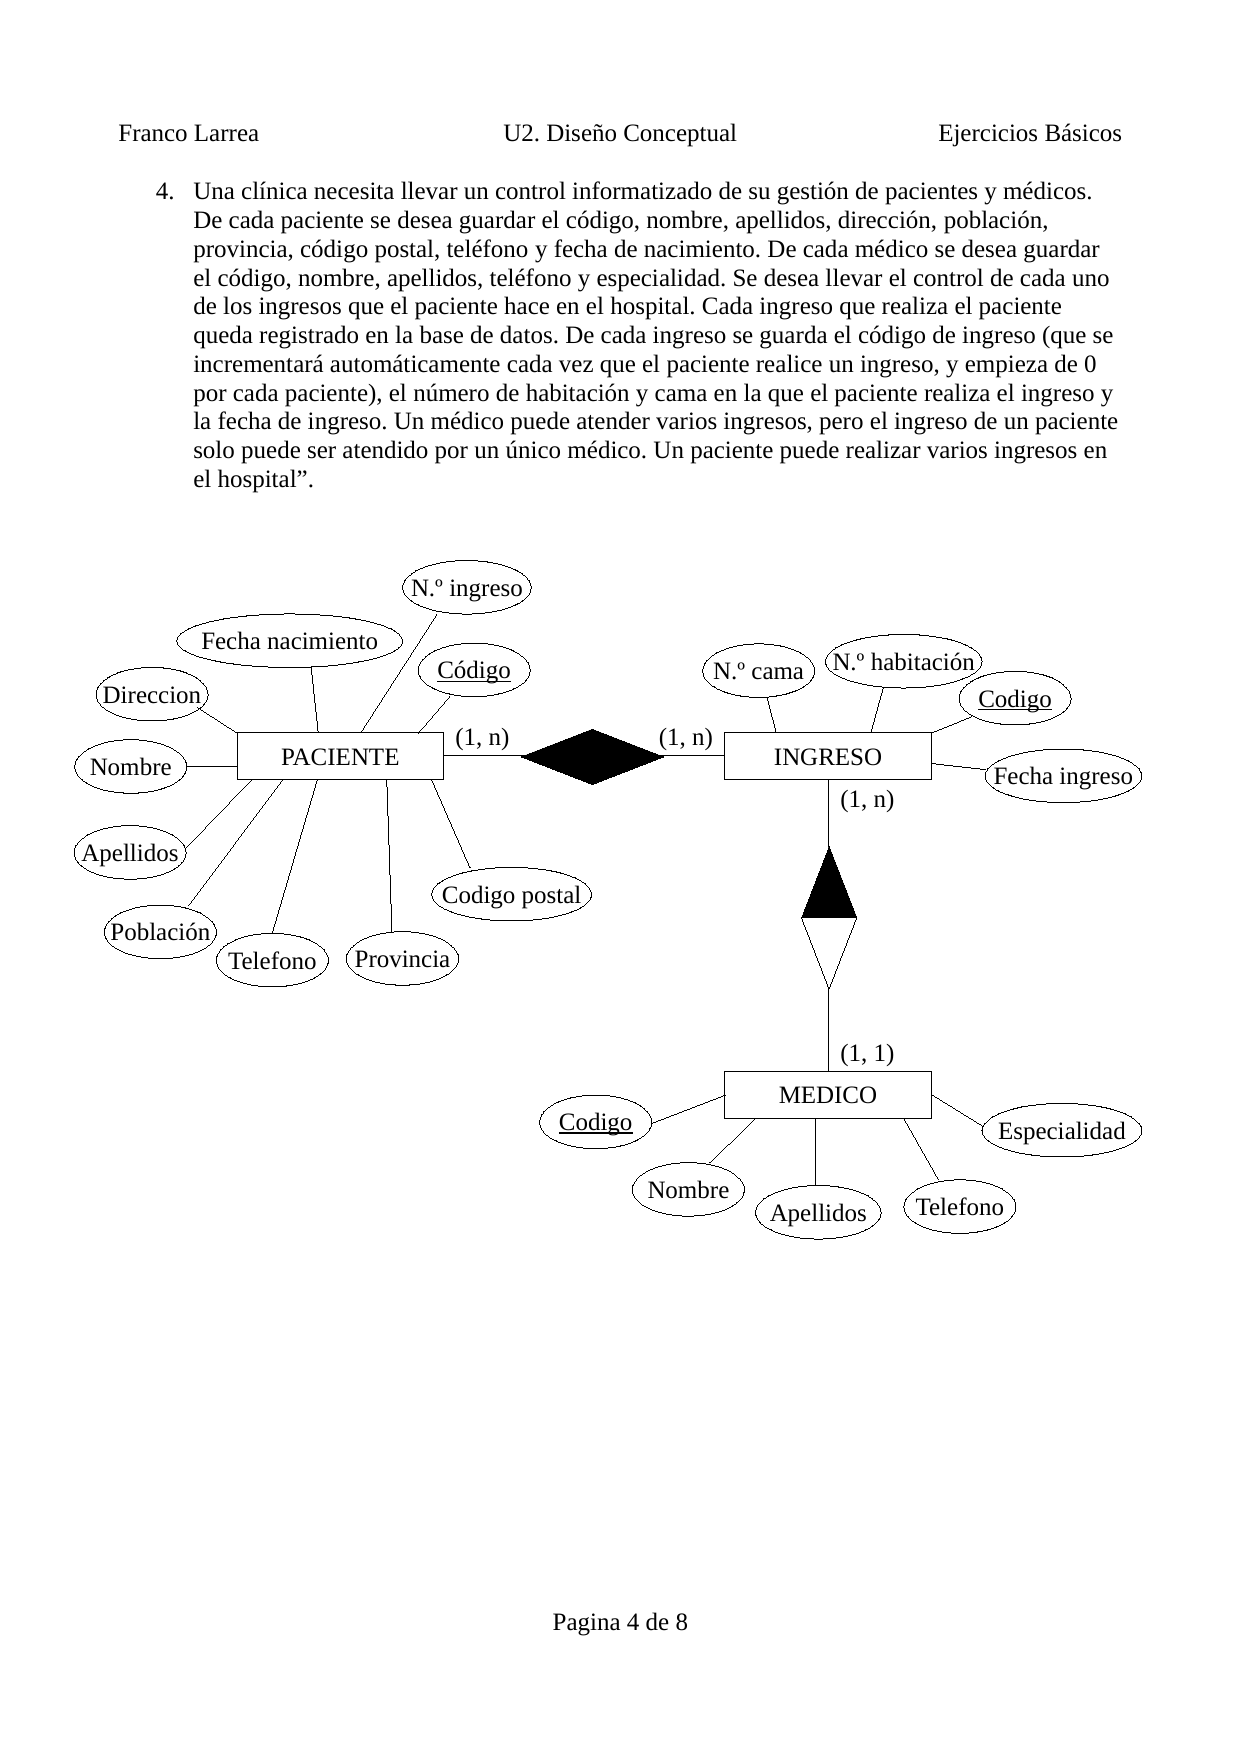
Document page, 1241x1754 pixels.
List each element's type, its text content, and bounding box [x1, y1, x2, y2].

list Una clínica necesita llevar un control informatizado de su gestión de pacientes y médicos. De cada paciente se desea guardar el código, nombre, apellidos, dirección, población, provincia, código postal, teléfono y fecha de nacimiento. De cada médico se desea guardar el código, nombre, apellidos, teléfono y especialidad. Se desea llevar el control de cada uno de los ingresos que el paciente hace en el hospital. Cada ingreso que realiza el paciente queda registrado en la base de datos. De cada ingreso se guarda el código de ingreso (que se incrementará automáticamente cada vez que el paciente realice un ingreso, y empieza de 0 por cada paciente), el número de habitación y cama en la que el paciente realiza el ingreso y la fecha de ingreso. Un médico puede atender varios ingresos, pero el ingreso de un paciente solo puede ser atendido por un único médico. Un paciente puede realizar varios ingresos en el hospital”. [156, 176, 1122, 493]
